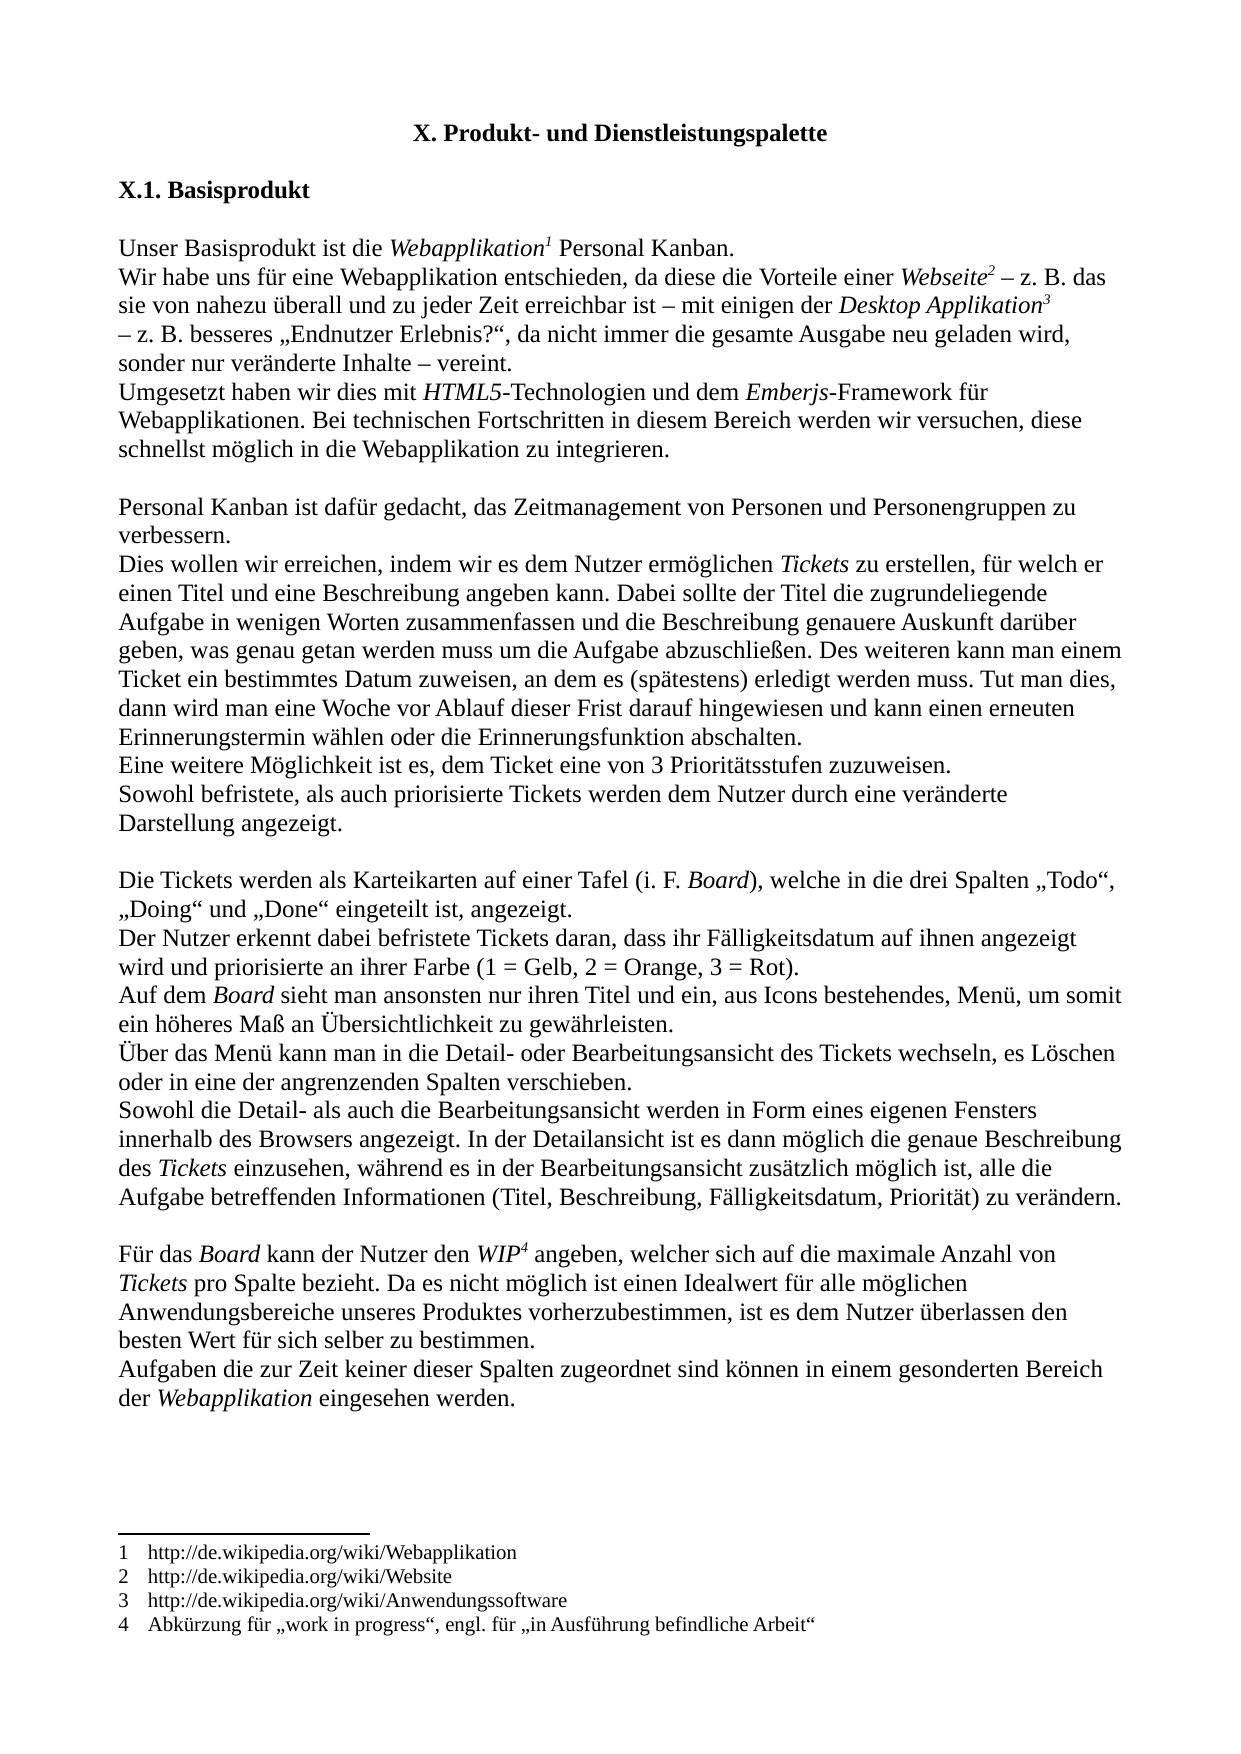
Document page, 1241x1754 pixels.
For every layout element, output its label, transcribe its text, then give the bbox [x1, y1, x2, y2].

text Wir habe uns für eine Webapplikation entschieden, da diese die Vorteile einer Webseite – z. B. das sie von nahezu überall und zu jeder Zeit erreichbar ist – mit einigen der Desktop Applikation [118, 262, 1122, 319]
text Eine weitere Möglichkeit ist es, dem Ticket eine von 3 Prioritätsstufen zuzuweisen. [118, 751, 1122, 779]
text Sowohl befristete, als auch priorisierte Tickets werden dem Nutzer durch eine veränderte Darstellung angezeigt. [118, 779, 1122, 837]
text Die Tickets werden als Karteikarten auf einer Tafel (i. F. Board), welche in die drei Spalten „Todo“, „Doing“ und „Done“ eingeteilt ist, angezeigt. [118, 866, 1122, 923]
text http://de.wikipedia.org/wiki/Anwendungssoftware [118, 1588, 1122, 1612]
text Abkürzung für „work in progress“, engl. für „in Ausführung befindliche Arbeit“ [118, 1612, 1122, 1636]
text – z. B. besseres „Endnutzer Erlebnis?“, da nicht immer die gesamte Ausgabe neu geladen wird, sonder nur veränderte Inhalte – vereint. [118, 319, 1122, 377]
text Aufgaben die zur Zeit keiner dieser Spalten zugeordnet sind können in einem gesonderten Bereich der Webapplikation eingesehen werden. [118, 1354, 1122, 1412]
text Dies wollen wir erreichen, indem wir es dem Nutzer ermöglichen Tickets zu erstellen, für welch er einen Titel und eine Beschreibung angeben kann. Dabei sollte der Titel die zugrundeliegende Aufgabe in wenigen Worten zusammenfassen und die Beschreibung genauere Auskunft darüber geben, was genau getan werden muss um die Aufgabe abzuschließen. Des weiteren kann man einem Ticket ein bestimmtes Datum zuweisen, an dem es (spätestens) erledigt werden muss. Tut man dies, dann wird man eine Woche vor Ablauf dieser Frist darauf hingewiesen und kann einen erneuten Erinnerungstermin wählen oder die Erinnerungsfunktion abschalten. [118, 549, 1122, 751]
text Der Nutzer erkennt dabei befristete Tickets daran, dass ihr Fälligkeitsdatum auf ihnen angezeigt wird und priorisierte an ihrer Farbe (1 = Gelb, 2 = Orange, 3 = Rot). [118, 923, 1122, 981]
text X. Produkt- und Dienstleistungspalette [118, 118, 1122, 147]
text Auf dem Board sieht man ansonsten nur ihren Titel und ein, aus Icons bestehendes, Menü, um somit ein höheres Maß an Übersichtlichkeit zu gewährleisten. [118, 981, 1122, 1038]
text Personal Kanban ist dafür gedacht, das Zeitmanagement von Personen und Personengruppen zu verbessern. [118, 492, 1122, 549]
text Über das Menü kann man in die Detail- oder Bearbeitungsansicht des Tickets wechseln, es Löschen oder in eine der angrenzenden Spalten verschieben. [118, 1038, 1122, 1096]
text X.1. Basisprodukt [118, 176, 1122, 204]
text http://de.wikipedia.org/wiki/Webapplikation [118, 1539, 1122, 1564]
text Für das Board kann der Nutzer den WIP angeben, welcher sich auf die maximale Anzahl von Tickets pro Spalte bezieht. Da es nicht möglich ist einen Idealwert für alle möglichen Anwendungsbereiche unseres Produktes vorherzubestimmen, ist es dem Nutzer überlassen den besten Wert für sich selber zu bestimmen. [118, 1239, 1122, 1354]
text http://de.wikipedia.org/wiki/Website [118, 1564, 1122, 1588]
text Unser Basisprodukt ist die Webapplikation Personal Kanban. [118, 233, 1122, 262]
text Sowohl die Detail- als auch die Bearbeitungsansicht werden in Form eines eigenen Fensters innerhalb des Browsers angezeigt. In der Detailansicht ist es dann möglich die genaue Beschreibung des Tickets einzusehen, während es in der Bearbeitungsansicht zusätzlich möglich ist, alle die Aufgabe betreffenden Informationen (Titel, Beschreibung, Fälligkeitsdatum, Priorität) zu verändern. [118, 1096, 1122, 1211]
text Umgesetzt haben wir dies mit HTML5-Technologien und dem Emberjs-Framework für Webapplikationen. Bei technischen Fortschritten in diesem Bereich werden wir versuchen, diese schnellst möglich in die Webapplikation zu integrieren. [118, 377, 1122, 463]
